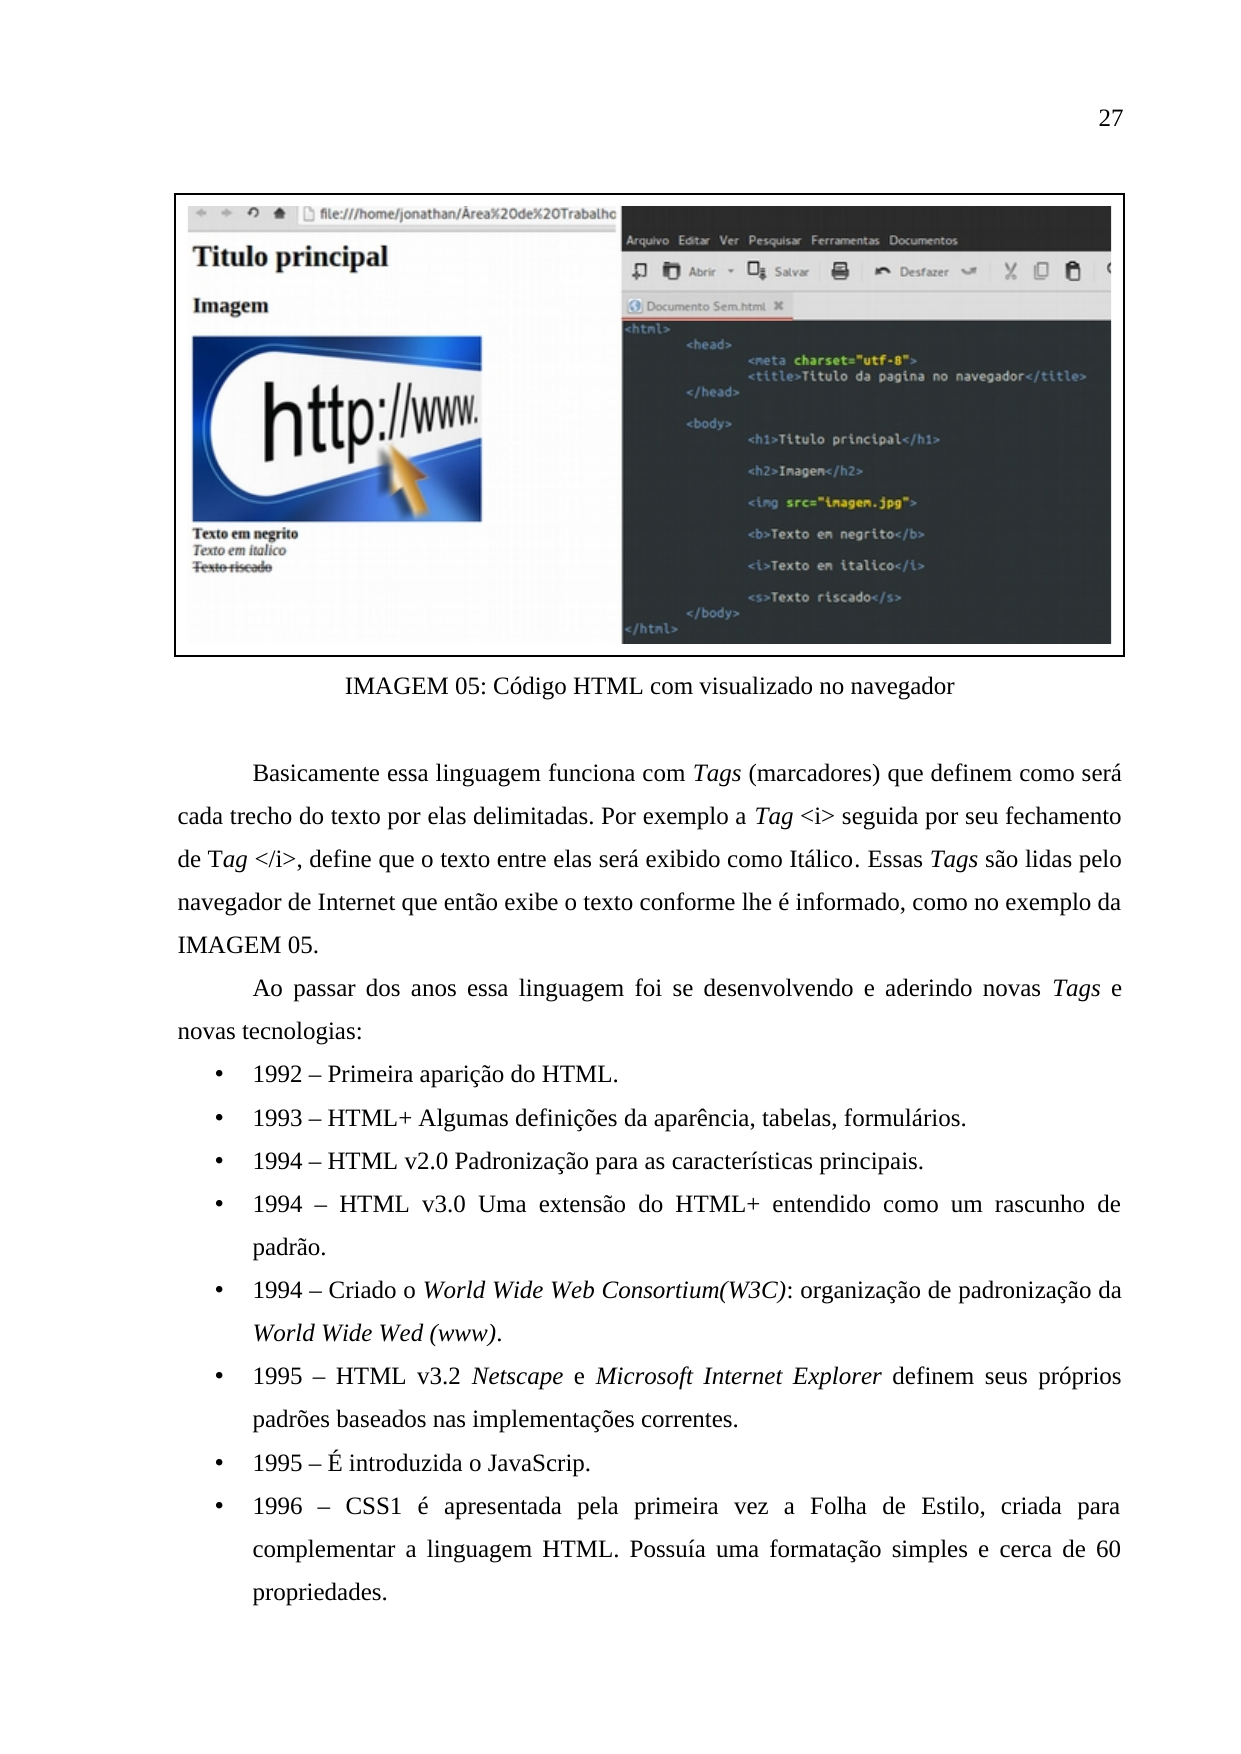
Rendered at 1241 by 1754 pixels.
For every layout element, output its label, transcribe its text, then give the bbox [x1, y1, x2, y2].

list 1992 – Primeira aparição do HTML. [215, 1059, 1122, 1088]
list 1995 – HTML v3.2 Netscape e Microsoft Internet Explorer definem seus próprios padrões baseados nas implementações correntes. [215, 1361, 1122, 1433]
list 1994 – HTML v3.0 Uma extensão do HTML+ entendido como um rascunho de padrão. [215, 1189, 1122, 1261]
list 1996 – CSS1 é apresentada pela primeira vez a Folha de Estilo, criada para complementar a linguagem HTML. Possuía uma formatação simples e cerca de 60 propriedades. [215, 1491, 1122, 1606]
list 1994 – HTML v2.0 Padronização para as características principais. [215, 1146, 1122, 1174]
picture [187, 206, 1112, 644]
text Ao passar dos anos essa linguagem foi se desenvolvendo e aderindo novas Tags e novas tecnologias: [177, 973, 1122, 1045]
text [176, 195, 1123, 655]
list 1995 – É introduzida o JavaScrip. [215, 1448, 1122, 1476]
list 1994 – Criado o World Wide Web Consortium(W3C): organização de padronização da World Wide Wed (www). [215, 1275, 1122, 1347]
text Basicamente essa linguagem funciona com Tags (marcadores) que definem como será cada trecho do texto por elas delimitadas. Por exemplo a Tag <i> seguida por seu fechamento de Tag </i>, define que o texto entre elas será exibido como Itálico. Essas Tags são lidas pelo navegador de Internet que então exibe o texto conforme lhe é informado, como no exemplo da IMAGEM 05. [177, 758, 1122, 959]
text [177, 177, 1122, 193]
list 1993 – HTML+ Algumas definições da aparência, tabelas, formulários. [215, 1103, 1122, 1131]
text IMAGEM 05: Código HTML com visualizado no navegador [177, 657, 1122, 700]
